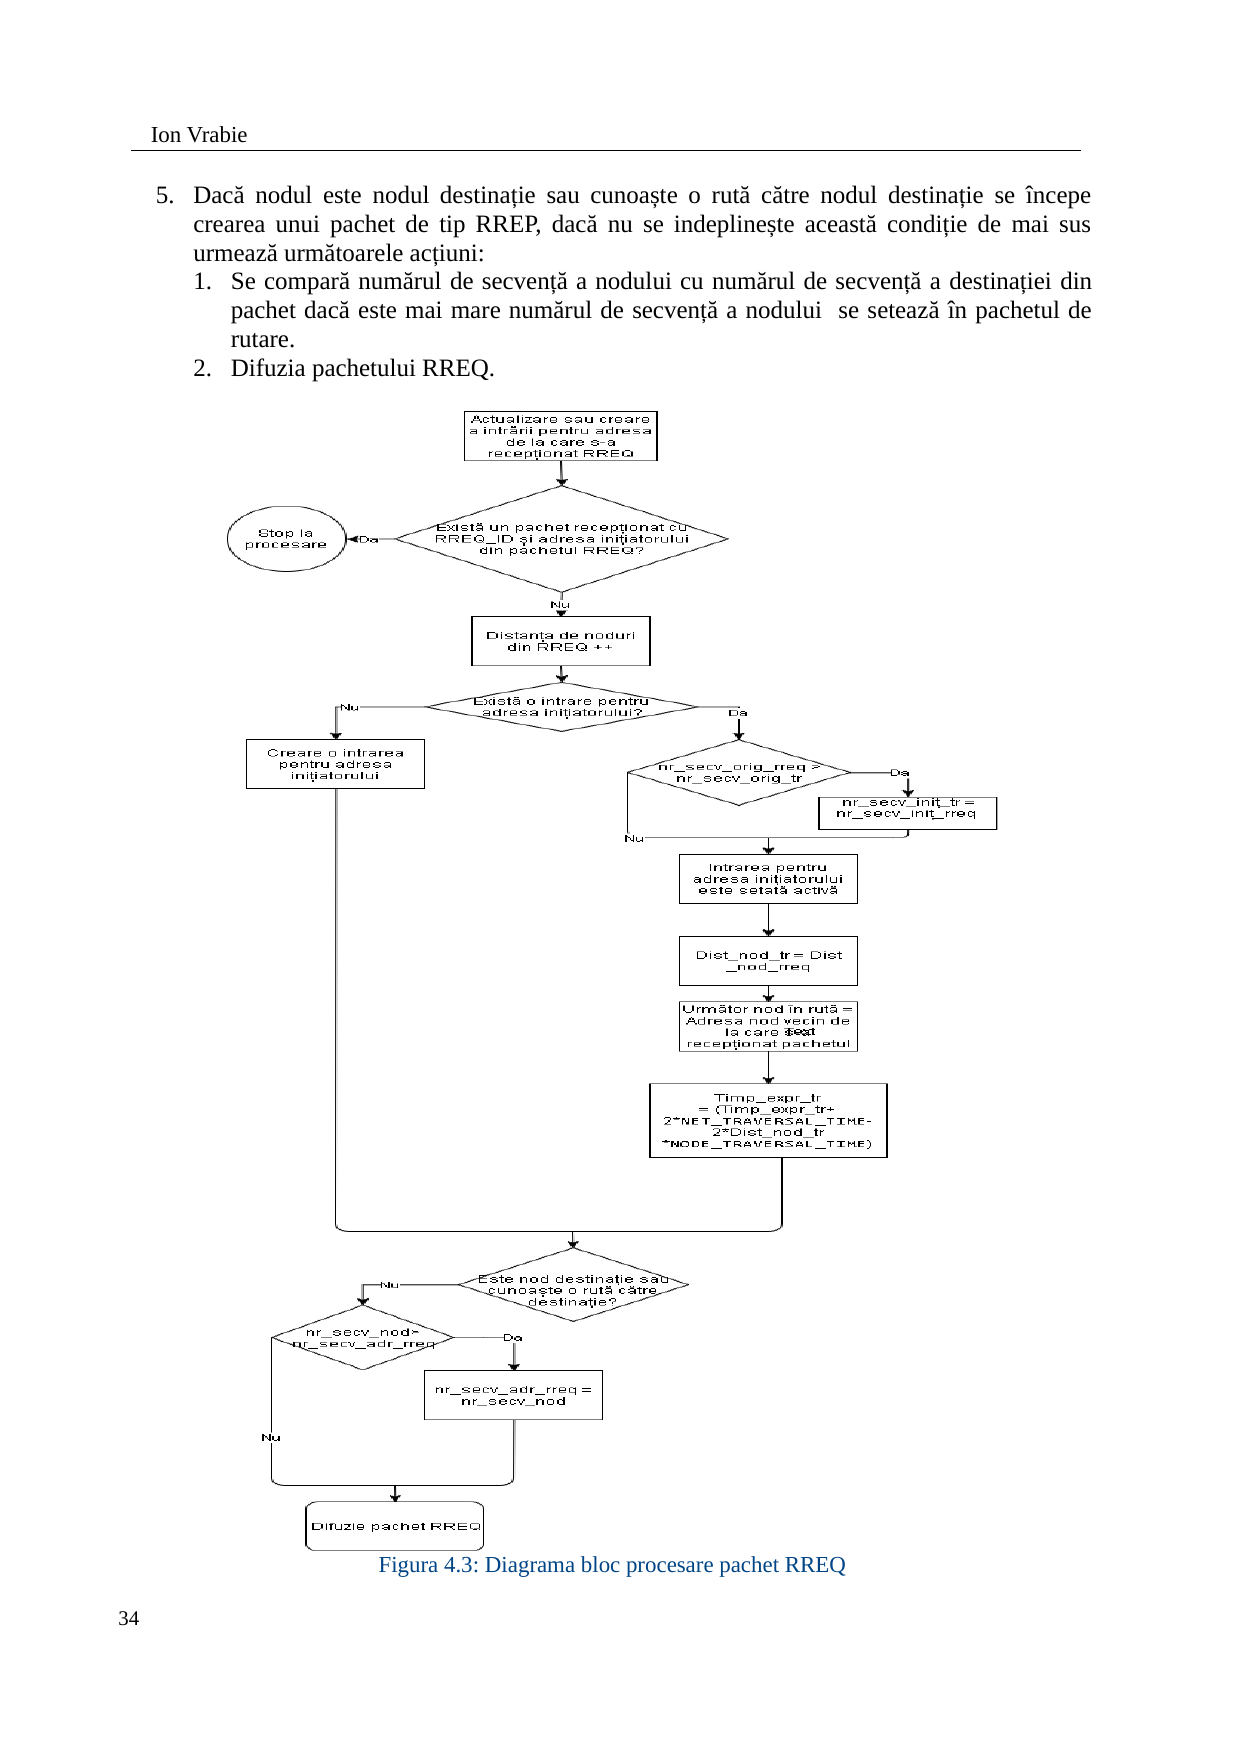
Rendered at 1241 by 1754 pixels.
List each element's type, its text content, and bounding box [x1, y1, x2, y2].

list Se compară numărul de secvență a nodului cu numărul de secvență a destinației din pachet dacă este mai mare numărul de secvență a nodului se setează în pachetul de rutare. [193, 266, 1093, 353]
picture [227, 411, 998, 1551]
list Figura 4.3: Diagrama bloc procesare pachet RREQ [227, 1551, 997, 1577]
list Difuzia pachetului RREQ. [193, 353, 1093, 381]
list Dacă nodul este nodul destinație sau cunoaște o rută către nodul destinație se începe crearea unui pachet de tip RREP, dacă nu se indeplinește această condiție de mai sus urmează următoarele acțiuni: [156, 180, 1093, 266]
